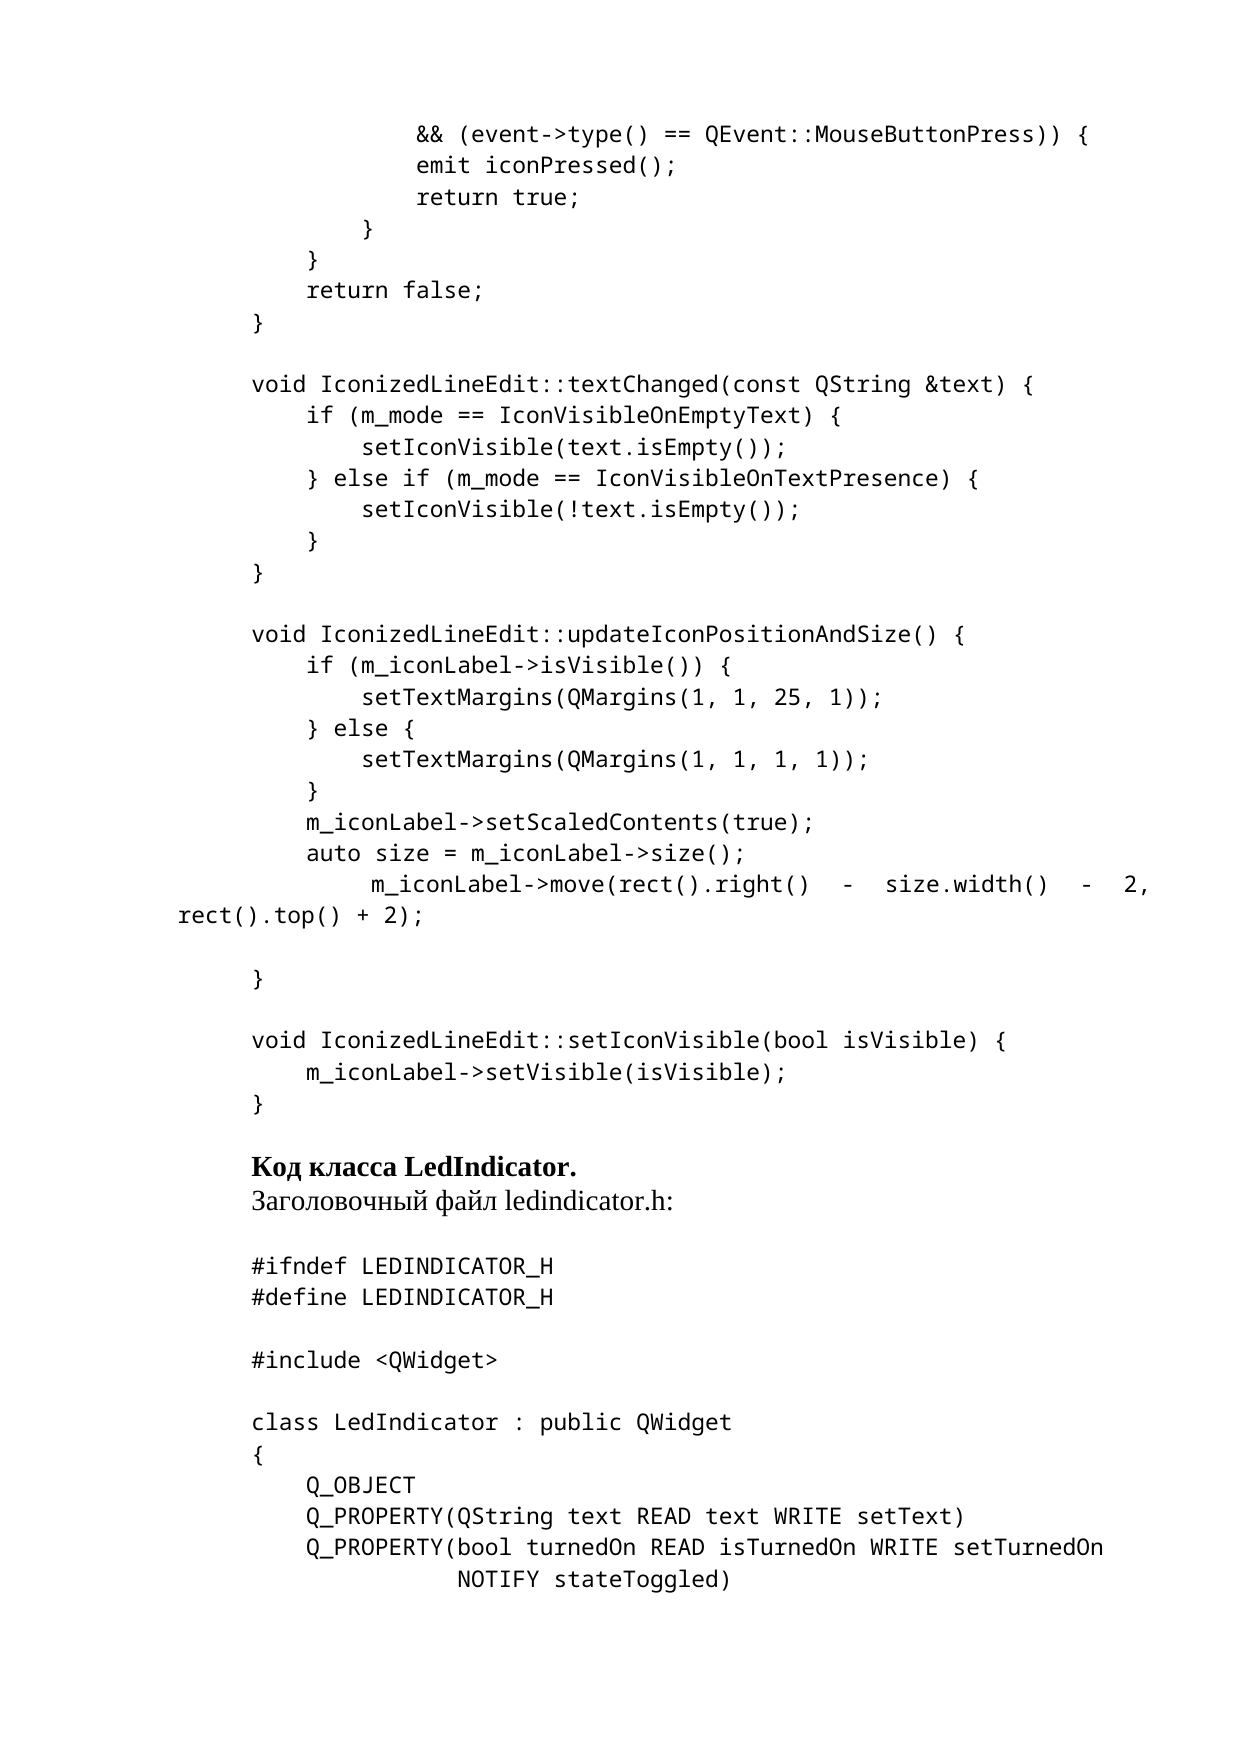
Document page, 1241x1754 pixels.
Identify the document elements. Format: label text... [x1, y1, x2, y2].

text setIconVisible(text.isEmpty()); [177, 431, 1152, 462]
text class LedIndicator : public QWidget [177, 1406, 1152, 1437]
text Q_PROPERTY(QString text READ text WRITE setText) [177, 1500, 1152, 1531]
text } else { [177, 712, 1152, 743]
text Q_PROPERTY(bool turnedOn READ isTurnedOn WRITE setTurnedOn [177, 1531, 1152, 1562]
text } [177, 556, 1152, 587]
text && (event->type() == QEvent::MouseButtonPress)) { [177, 118, 1152, 149]
text void IconizedLineEdit::setIconVisible(bool isVisible) { [177, 1024, 1152, 1056]
text setTextMargins(QMargins(1, 1, 25, 1)); [177, 681, 1152, 712]
text m_iconLabel->setVisible(isVisible); [177, 1056, 1152, 1087]
text void IconizedLineEdit::textChanged(const QString &text) { [177, 368, 1152, 399]
text if (m_mode == IconVisibleOnEmptyText) { [177, 399, 1152, 431]
text #ifndef LEDINDICATOR_H [177, 1250, 1152, 1281]
text #define LEDINDICATOR_H [177, 1281, 1152, 1312]
text } [177, 962, 1152, 993]
text } [177, 306, 1152, 337]
text return true; [177, 181, 1152, 212]
text Заголовочный файл ledindicator.h: [177, 1183, 1152, 1216]
text m_iconLabel->setScaledContents(true); [177, 806, 1152, 837]
text } [177, 212, 1152, 243]
text } [177, 1087, 1152, 1118]
text { [177, 1437, 1152, 1469]
text } else if (m_mode == IconVisibleOnTextPresence) { [177, 462, 1152, 493]
text Q_OBJECT [177, 1469, 1152, 1500]
text setIconVisible(!text.isEmpty()); [177, 493, 1152, 524]
text emit iconPressed(); [177, 149, 1152, 181]
text #include <QWidget> [177, 1344, 1152, 1375]
text } [177, 524, 1152, 556]
text Код класса LedIndicator. [177, 1149, 1152, 1183]
text m_iconLabel->move(rect().right() - size.width() - 2, rect().top() + 2); [177, 868, 1152, 931]
text return false; [177, 274, 1152, 306]
text } [177, 774, 1152, 806]
text if (m_iconLabel->isVisible()) { [177, 649, 1152, 681]
text setTextMargins(QMargins(1, 1, 1, 1)); [177, 743, 1152, 774]
text } [177, 243, 1152, 274]
text NOTIFY stateToggled) [177, 1562, 1152, 1594]
text void IconizedLineEdit::updateIconPositionAndSize() { [177, 618, 1152, 649]
text auto size = m_iconLabel->size(); [177, 837, 1152, 868]
